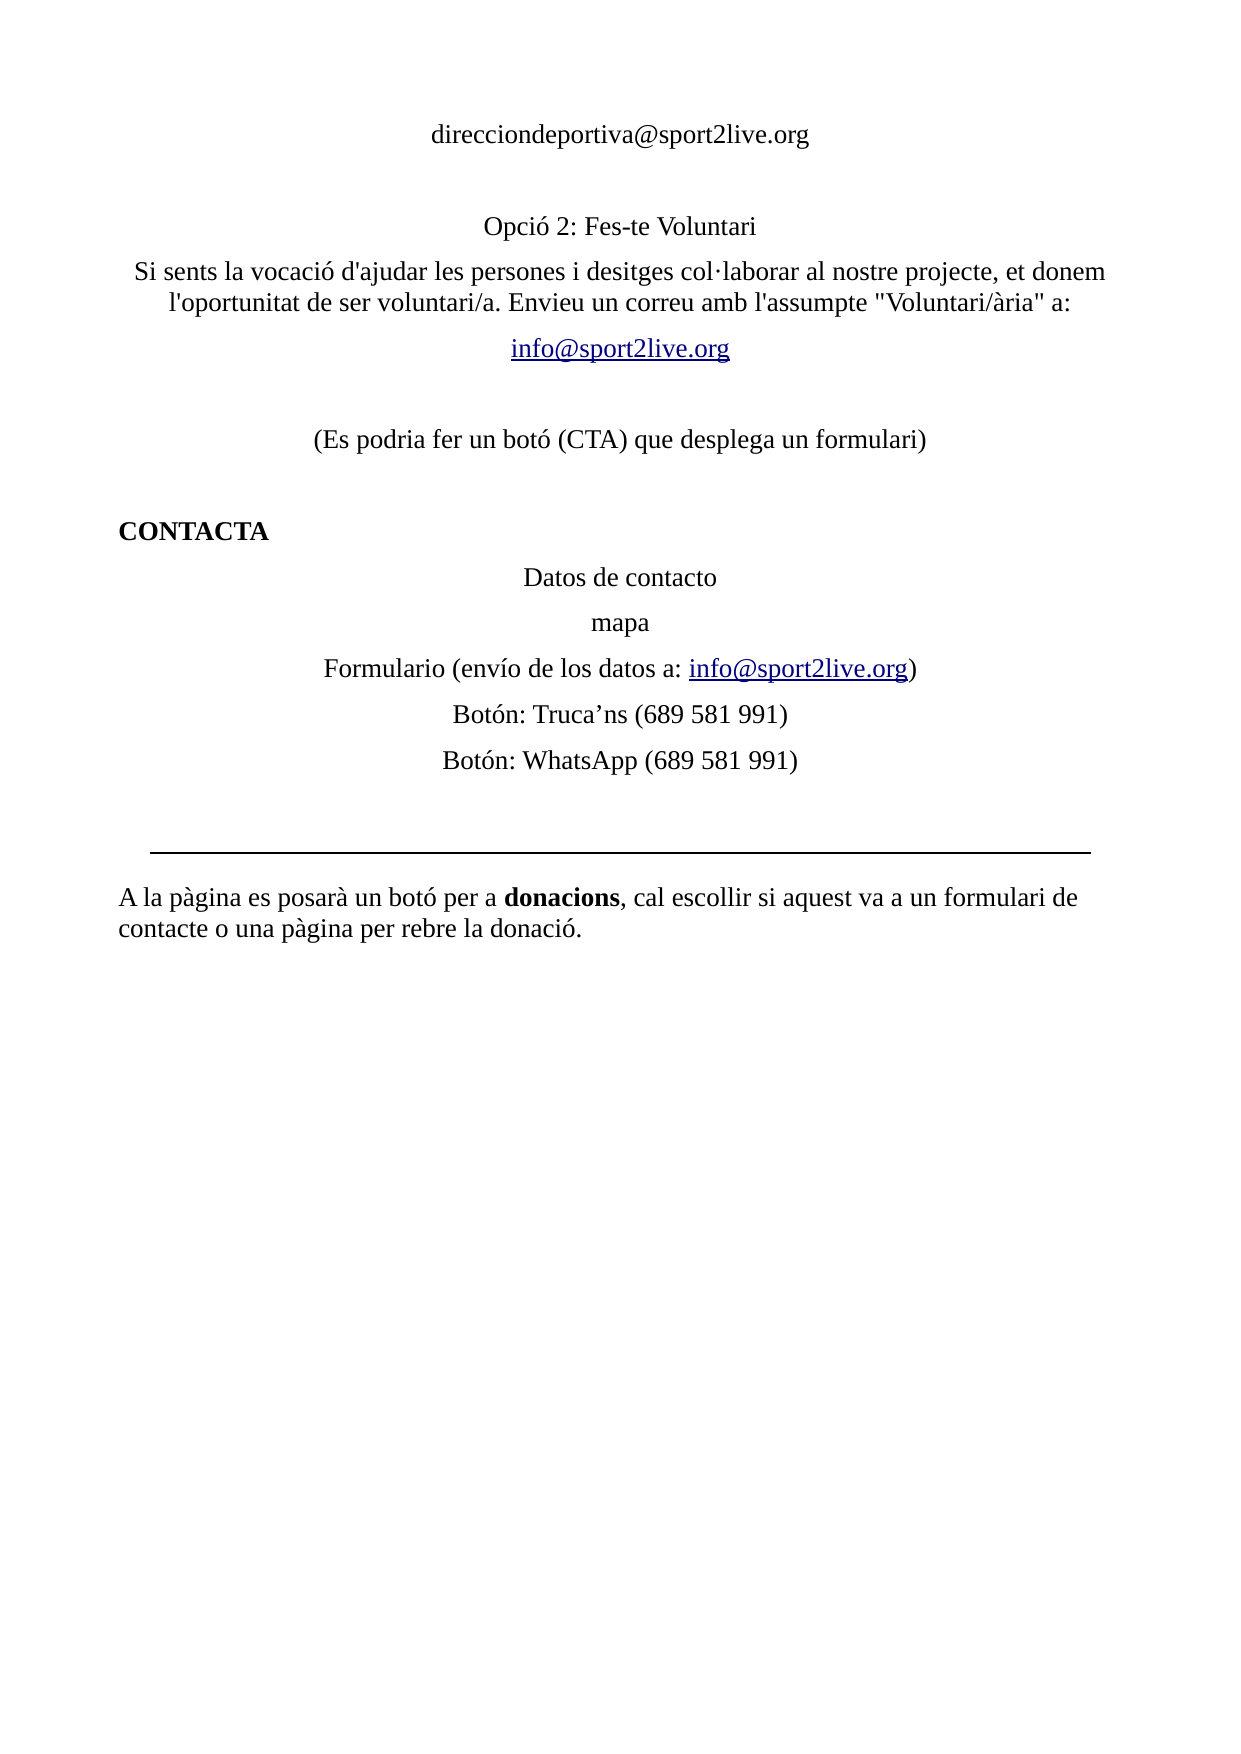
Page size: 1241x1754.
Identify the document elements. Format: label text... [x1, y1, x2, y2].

text Datos de contacto [118, 561, 1122, 592]
text Opció 2: Fes-te Voluntari [118, 209, 1122, 241]
text Si sents la vocació d'ajudar les persones i desitges col·laborar al nostre projecte, et donem l'oportunitat de ser voluntari/a. Envieu un correu amb l'assumpte "Voluntari/ària" a: [118, 255, 1122, 318]
text Botón: Truca’ns (689 581 991) [118, 698, 1122, 729]
text direcciondeportiva@sport2live.org [118, 118, 1122, 149]
text info@sport2live.org [118, 332, 1122, 363]
text Botón: WhatsApp (689 581 991) [118, 744, 1122, 775]
text Formulario (envío de los datos a: info@sport2live.org) [118, 652, 1122, 683]
text (Es podria fer un botó (CTA) que desplega un formulari) [118, 424, 1122, 455]
text A la pàgina es posarà un botó per a donacions, cal escollir si aquest va a un formulari de contacte o una pàgina per rebre la donació. [118, 881, 1122, 943]
text CONTACTA [118, 515, 1122, 546]
text mapa [118, 607, 1122, 638]
